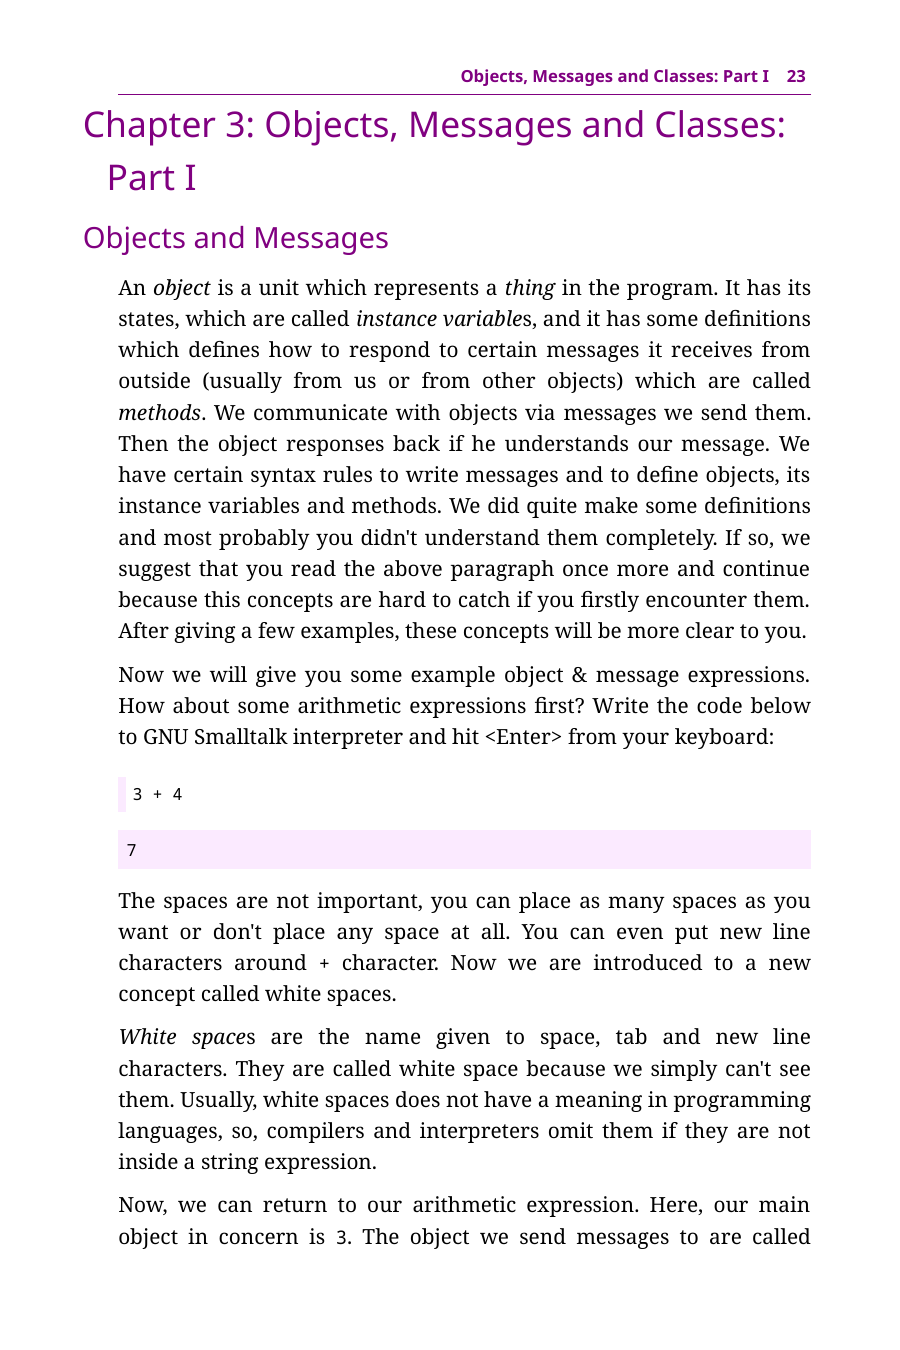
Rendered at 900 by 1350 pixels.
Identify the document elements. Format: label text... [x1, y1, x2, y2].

text An object is a unit which represents a thing in the program. It has its states, which are called instance variables, and it has some definitions which defines how to respond to certain messages it receives from outside (usually from us or from other objects) which are called methods. We communicate with objects via messages we send them. Then the object responses back if he understands our message. We have certain syntax rules to write messages and to define objects, its instance variables and methods. We did quite make some definitions and most probably you didn't understand them completely. If so, we suggest that you read the above paragraph once more and continue because this concepts are hard to catch if you firstly encounter them. After giving a few examples, these concepts will be more clear to you. [118, 273, 811, 645]
subtitle Objects, Messages and Classes: Part I [83, 100, 811, 201]
text White spaces are the name given to space, tab and new line characters. They are called white space because we simply can't see them. Usually, white spaces does not have a meaning in programming languages, so, compilers and interpreters omit them if they are not inside a string expression. [118, 1022, 811, 1176]
subtitle Objects and Messages [83, 217, 811, 257]
text 7 [126, 839, 803, 861]
text Now we will give you some example object & message expressions. How about some arithmetic expressions first? Write the code below to GNU Smalltalk interpreter and hit <Enter> from your keyboard: [118, 660, 811, 751]
text Now, we can return to our arithmetic expression. Here, our main object in concern is 3. The object we send messages to are called [118, 1191, 811, 1250]
text The spaces are not important, you can place as many spaces as you want or don't place any space at all. You can even put new line characters around + character. Now we are introduced to a new concept called white spaces. [118, 886, 811, 1008]
text 3 + 4 [126, 777, 811, 812]
